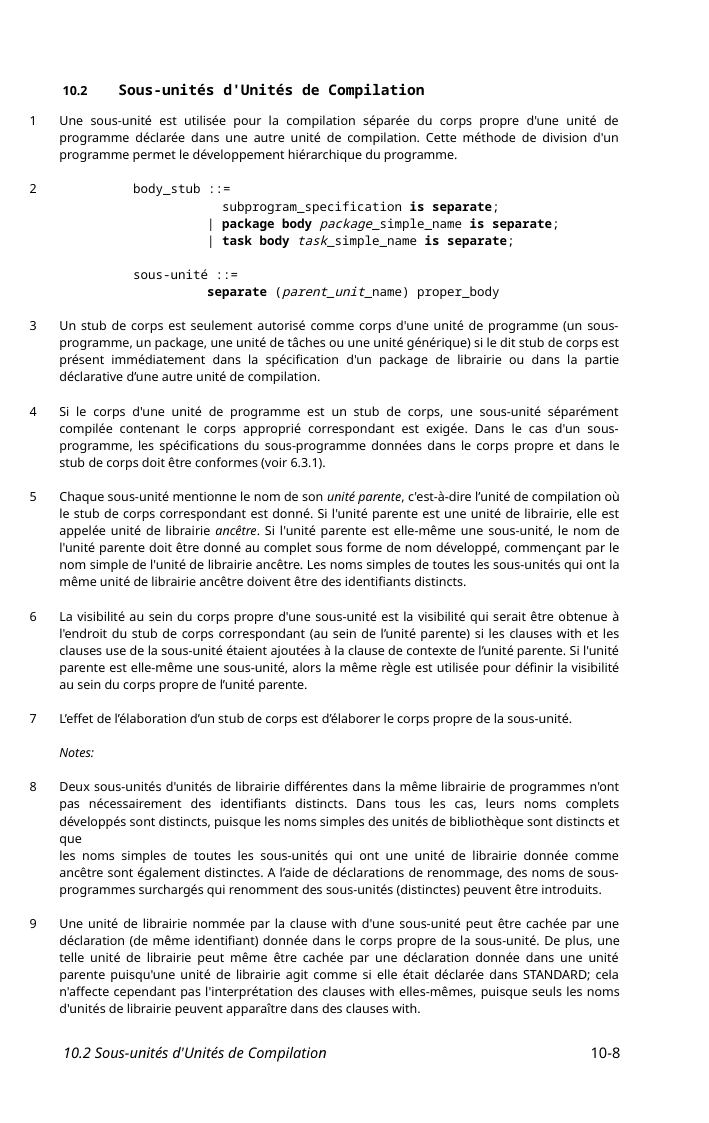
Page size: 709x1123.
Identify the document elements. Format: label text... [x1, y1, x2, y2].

text Une unité de librairie nommée par la clause with d'une sous-unité peut être cachée par une déclaration (de même identifiant) donnée dans le corps propre de la sous-unité. De plus, une telle unité de librairie peut même être cachée par une déclaration donnée dans une unité parente puisqu'une unité de librairie agit comme si elle était déclarée dans STANDARD; cela n'affecte cependant pas l'interprétation des clauses with elles-mêmes, puisque seuls les noms d'unités de librairie peuvent apparaître dans des clauses with. [59, 915, 620, 1018]
text sous-unité ::= [59, 266, 620, 283]
text Notes: [59, 744, 620, 761]
text La visibilité au sein du corps propre d'une sous-unité est la visibilité qui serait être obtenue à l'endroit du stub de corps correspondant (au sein de l’unité parente) si les clauses with et les clauses use de la sous-unité étaient ajoutées à la clause de contexte de l’unité parente. Si l'unité parente est elle-même une sous-unité, alors la même règle est utilisée pour définir la visibilité au sein du corps propre de l’unité parente. [59, 608, 620, 693]
text Deux sous-unités d'unités de librairie différentes dans la même librairie de programmes n'ont pas nécessairement des identifiants distincts. Dans tous les cas, leurs noms complets développés sont distincts, puisque les noms simples des unités de bibliothèque sont distincts et que [59, 778, 620, 847]
text Une sous-unité est utilisée pour la compilation séparée du corps propre d'une unité de programme déclarée dans une autre unité de compilation. Cette méthode de division d'un programme permet le développement hiérarchique du programme. [59, 112, 620, 163]
subtitle Sous-unités d'Unités de Compilation [59, 80, 620, 100]
text Chaque sous-unité mentionne le nom de son unité parente, c'est-à-dire l’unité de compilation où le stub de corps correspondant est donné. Si l'unité parente est une unité de librairie, elle est appelée unité de librairie ancêtre. Si l'unité parente est elle-même une sous-unité, le nom de l'unité parente doit être donné au complet sous forme de nom développé, commençant par le nom simple de l'unité de librairie ancêtre. Les noms simples de toutes les sous-unités qui ont la même unité de librairie ancêtre doivent être des identifiants distincts. [59, 488, 620, 591]
text | package body package_simple_name is separate; [59, 215, 620, 232]
text subprogram_specification is separate; [59, 198, 620, 215]
text separate (parent_unit_name) proper_body [59, 283, 620, 300]
text | task body task_simple_name is separate; [59, 232, 620, 249]
text body_stub ::= [59, 181, 620, 198]
text Un stub de corps est seulement autorisé comme corps d'une unité de programme (un sous-programme, un package, une unité de tâches ou une unité générique) si le dit stub de corps est présent immédiatement dans la spécification d'un package de librairie ou dans la partie déclarative d’une autre unité de compilation. [59, 317, 620, 386]
text les noms simples de toutes les sous-unités qui ont une unité de librairie donnée comme ancêtre sont également distinctes. A l’aide de déclarations de renommage, des noms de sous-programmes surchargés qui renomment des sous-unités (distinctes) peuvent être introduits. [59, 847, 620, 898]
text L’effet de l’élaboration d’un stub de corps est d’élaborer le corps propre de la sous-unité. [59, 710, 620, 727]
text Si le corps d'une unité de programme est un stub de corps, une sous-unité séparément compilée contenant le corps approprié correspondant est exigée. Dans le cas d'un sous-programme, les spécifications du sous-programme données dans le corps propre et dans le stub de corps doit être conformes (voir 6.3.1). [59, 403, 620, 471]
